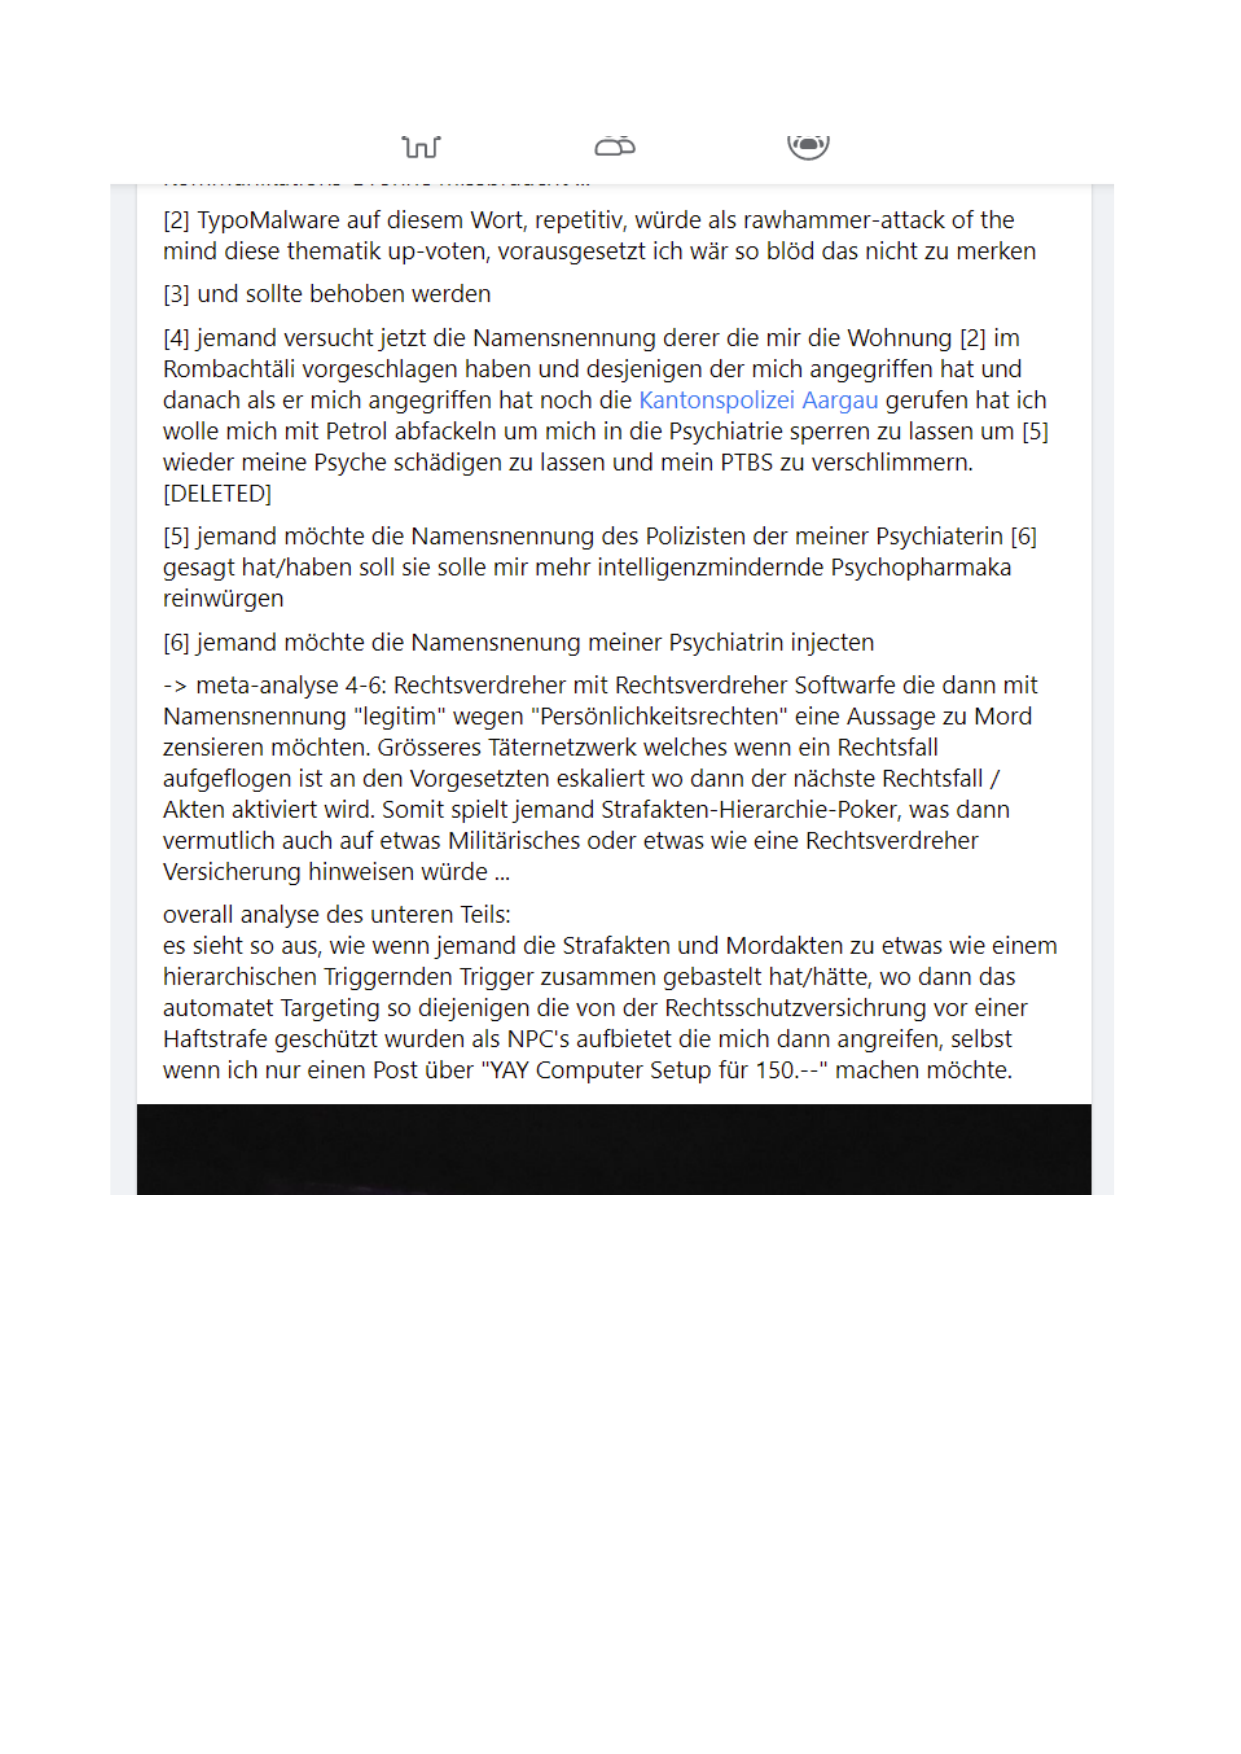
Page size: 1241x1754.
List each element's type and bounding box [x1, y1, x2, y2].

picture [110, 136, 1115, 1195]
